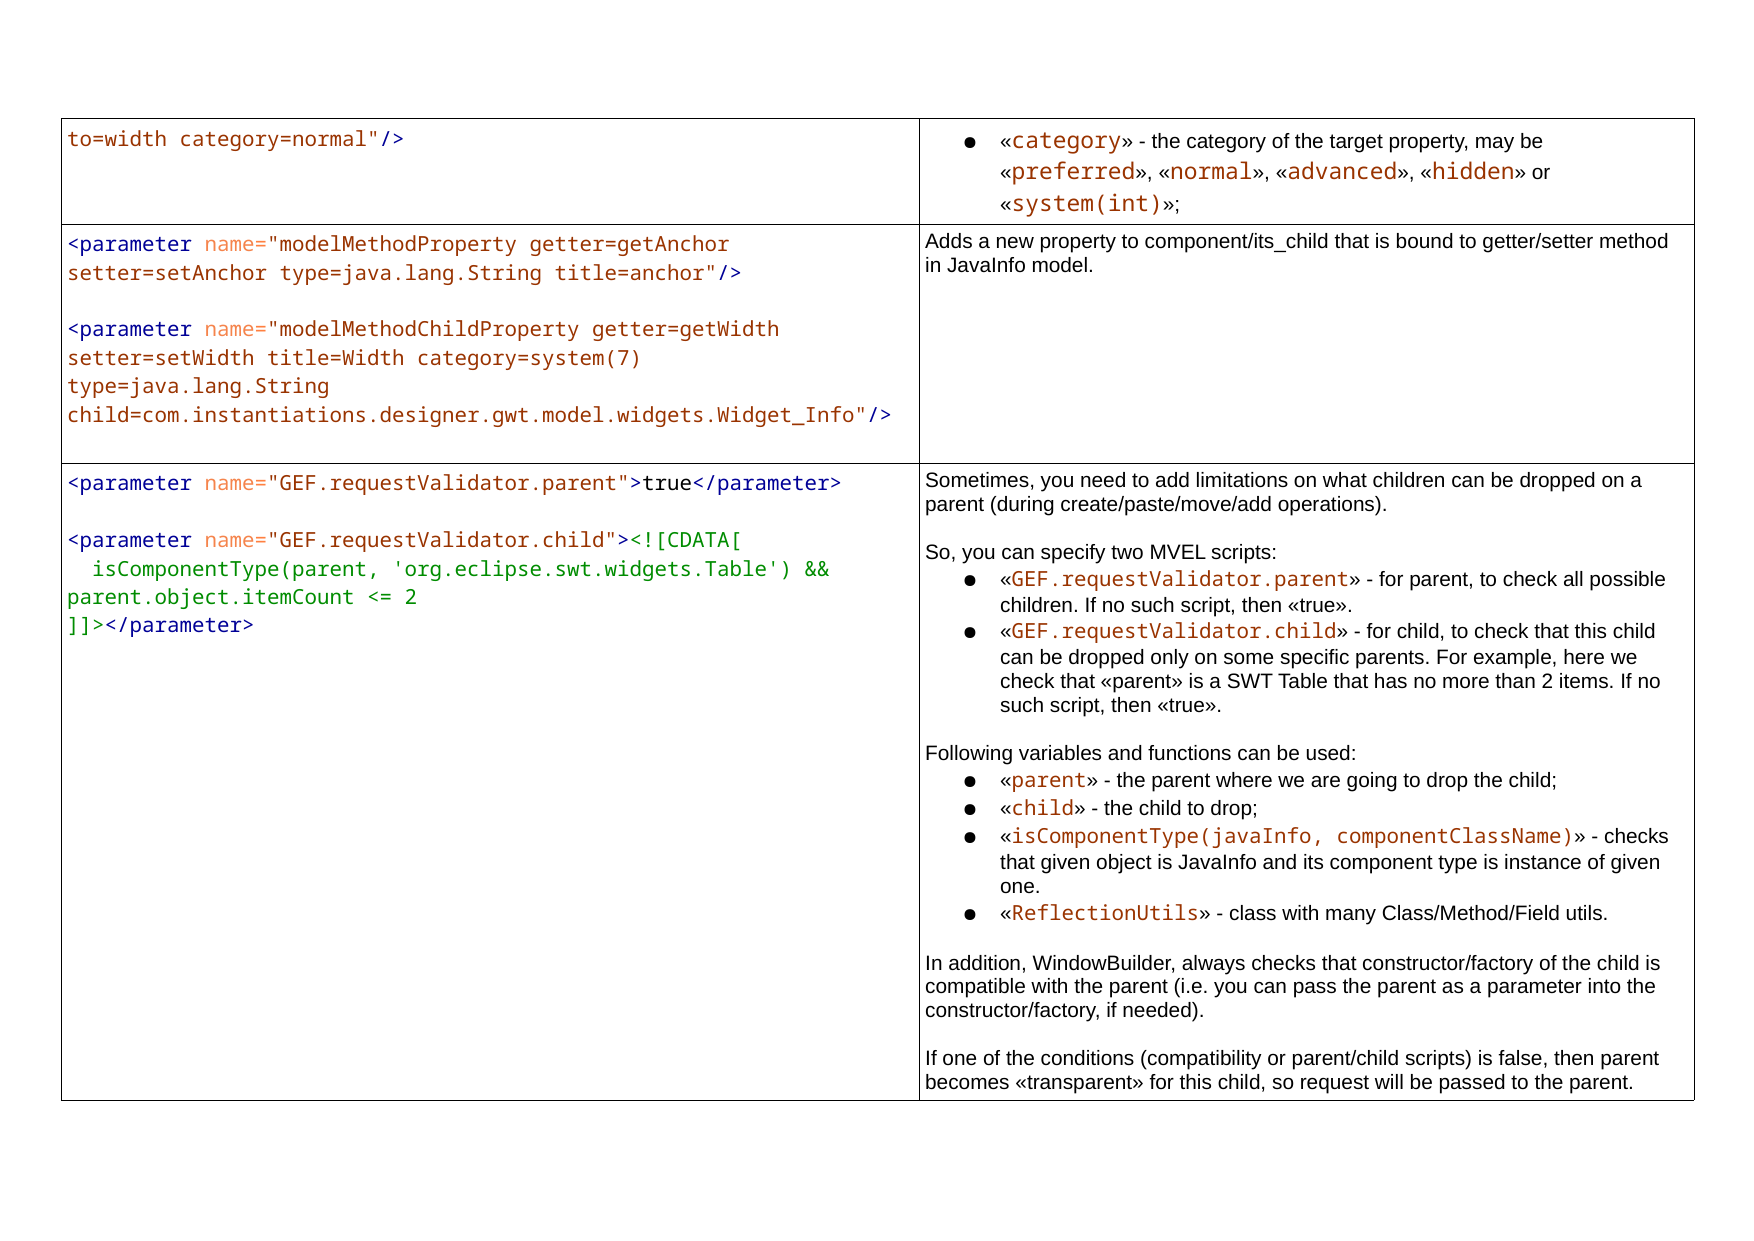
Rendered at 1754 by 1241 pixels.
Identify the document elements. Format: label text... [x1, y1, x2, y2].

table_cell Sometimes, you need to add limitations on what children can be dropped on a parent (during create/paste/move/add operations). So, you can specify two MVEL scripts: «GEF.requestValidator.parent» - for parent, to check all possible children. If no such script, then «true». «GEF.requestValidator.child» - for child, to check that this child can be dropped only on some specific parents. For example, here we check that «parent» is a SWT Table that has no more than 2 items. If no such script, then «true». Following variables and functions can be used: «parent» - the parent where we are going to drop the child; «child» - the child to drop; «isComponentType(javaInfo, componentClassName)» - checks that given object is JavaInfo and its component type is instance of given one. «ReflectionUtils» - class with many Class/Method/Field utils. In addition, WindowBuilder, always checks that constructor/factory of the child is compatible with the parent (i.e. you can pass the parent as a parameter into the constructor/factory, if needed). If one of the conditions (compatibility or parent/child scripts) is false, then parent becomes «transparent» for this child, so request will be passed to the parent. [920, 464, 1694, 1100]
table_cell <parameter name="modelMethodProperty getter=getAnchor setter=setAnchor type=java.lang.String title=anchor"/> <parameter name="modelMethodChildProperty getter=getWidth setter=setWidth title=Width category=system(7) type=java.lang.String child=com.instantiations.designer.gwt.model.widgets.Widget_Info"/> [62, 225, 919, 462]
table_cell to=width category=normal"/> [62, 119, 919, 223]
table_cell <parameter name="GEF.requestValidator.parent">true</parameter> <parameter name="GEF.requestValidator.child"><![CDATA[ isComponentType(parent, 'org.eclipse.swt.widgets.Table') && parent.object.itemCount <= 2 ]]></parameter> [62, 464, 919, 1100]
table_cell Adds a new property to component/its_child that is bound to getter/setter method in JavaInfo model. [920, 225, 1694, 462]
table_cell Adds copying of given property (usually part of some complex property) as the top level. The following attributes are supported: «from» - the «/» separated path to the source property; «to» - the name of the top level target property; «category» - the category of the target property, may be «preferred», «normal», «advanced», «hidden» or «system(int)»; [920, 119, 1694, 223]
